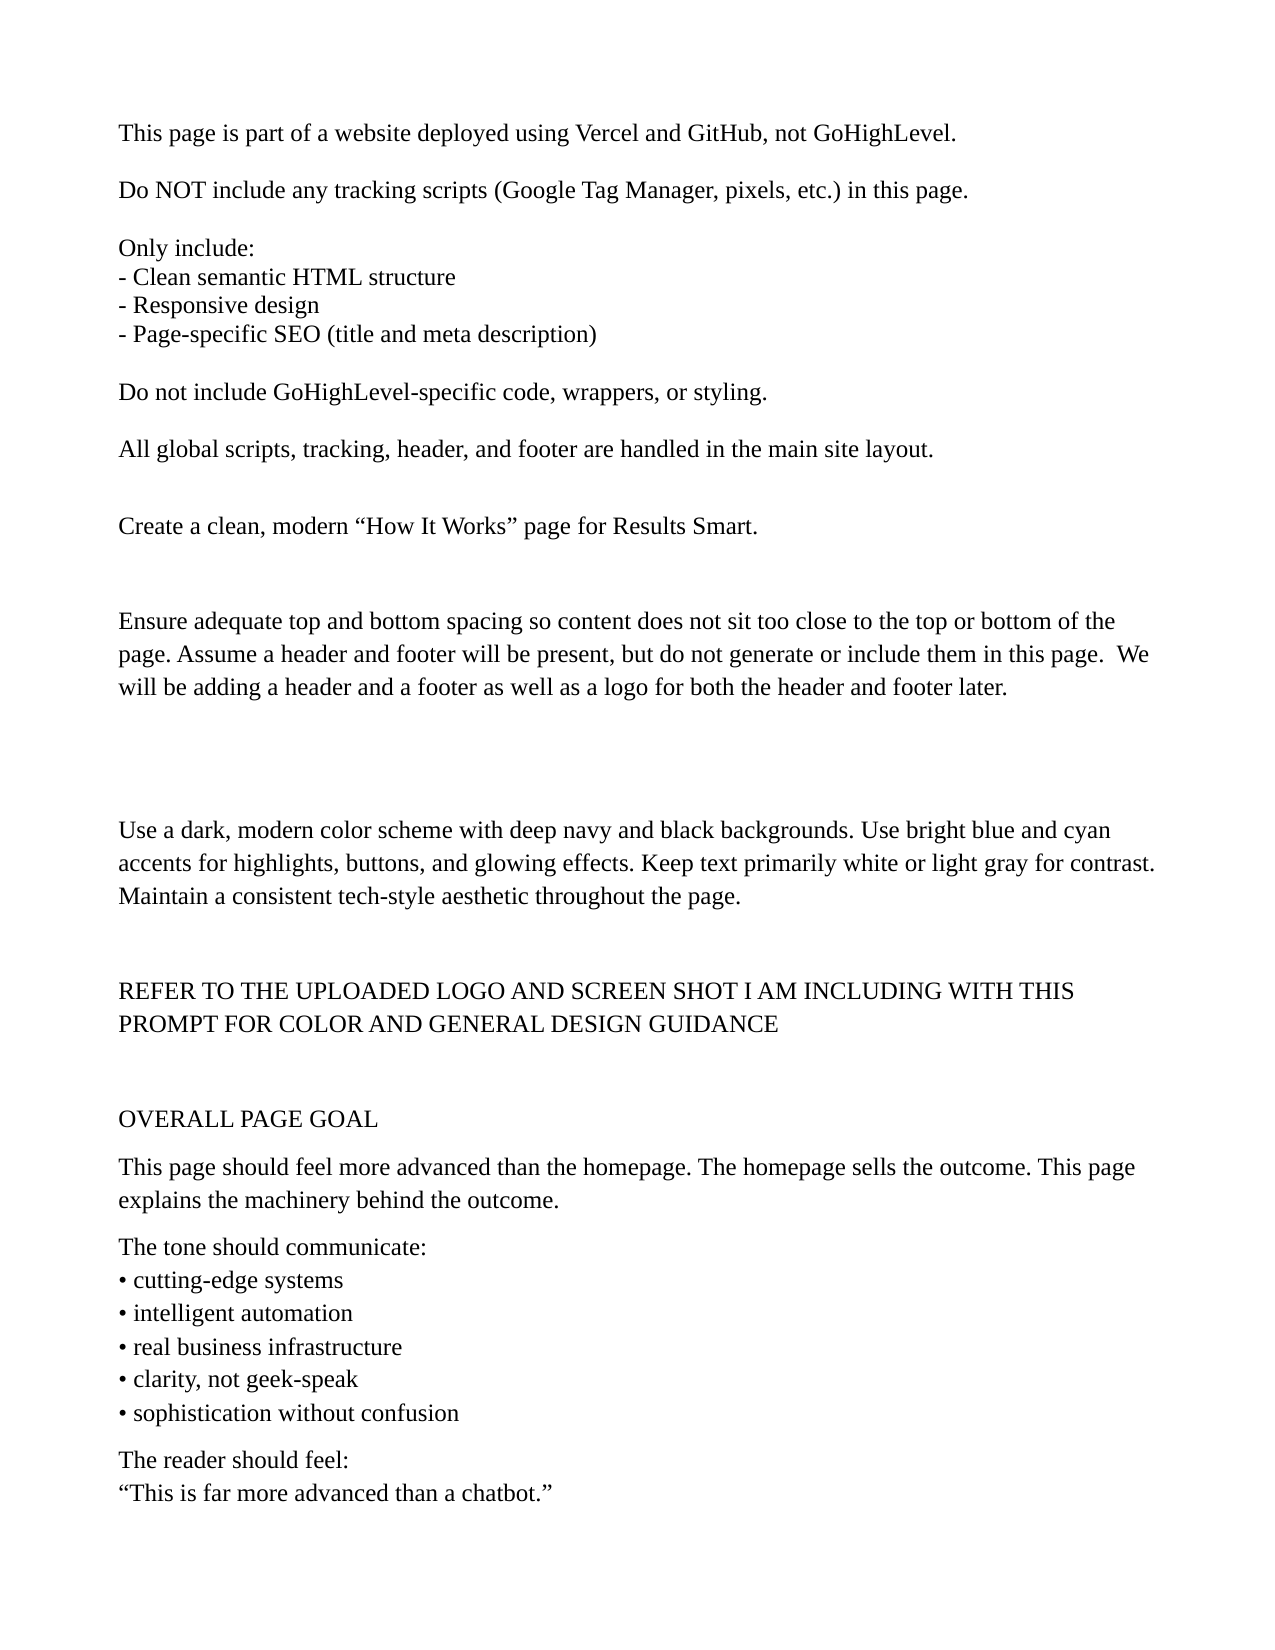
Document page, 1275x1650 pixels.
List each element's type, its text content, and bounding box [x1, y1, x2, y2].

text Use a dark, modern color scheme with deep navy and black backgrounds. Use bright blue and cyan accents for highlights, buttons, and glowing effects. Keep text primarily white or light gray for contrast. Maintain a consistent tech-style aesthetic throughout the page. [118, 815, 1157, 909]
text Create a clean, modern “How It Works” page for Results Smart. [118, 511, 1157, 539]
text - Page-specific SEO (title and meta description) [118, 319, 1157, 348]
text Do NOT include any tracking scripts (Google Tag Manager, pixels, etc.) in this page. [118, 176, 1157, 204]
text The tone should communicate: • cutting-edge systems • intelligent automation • real business infrastructure • clarity, not geek-speak • sophistication without confusion [118, 1232, 1157, 1426]
text All global scripts, tracking, header, and footer are handled in the main site layout. [118, 434, 1157, 463]
text OVERALL PAGE GOAL [118, 1104, 1157, 1133]
text REFER TO THE UPLOADED LOGO AND SCREEN SHOT I AM INCLUDING WITH THIS PROMPT FOR COLOR AND GENERAL DESIGN GUIDANCE [118, 976, 1157, 1038]
text This page is part of a website deployed using Vercel and GitHub, not GoHighLevel. [118, 118, 1157, 147]
text Ensure adequate top and bottom spacing so content does not sit too close to the top or bottom of the page. Assume a header and footer will be present, but do not generate or include them in this page. We will be adding a header and a footer as well as a logo for both the header and footer later. [118, 606, 1157, 701]
text Do not include GoHighLevel-specific code, wrappers, or styling. [118, 377, 1157, 406]
text The reader should feel: “This is far more advanced than a chatbot.” [118, 1445, 1157, 1507]
text Only include: [118, 233, 1157, 262]
text - Responsive design [118, 291, 1157, 319]
text - Clean semantic HTML structure [118, 262, 1157, 291]
text This page should feel more advanced than the homepage. The homepage sells the outcome. This page explains the machinery behind the outcome. [118, 1152, 1157, 1214]
